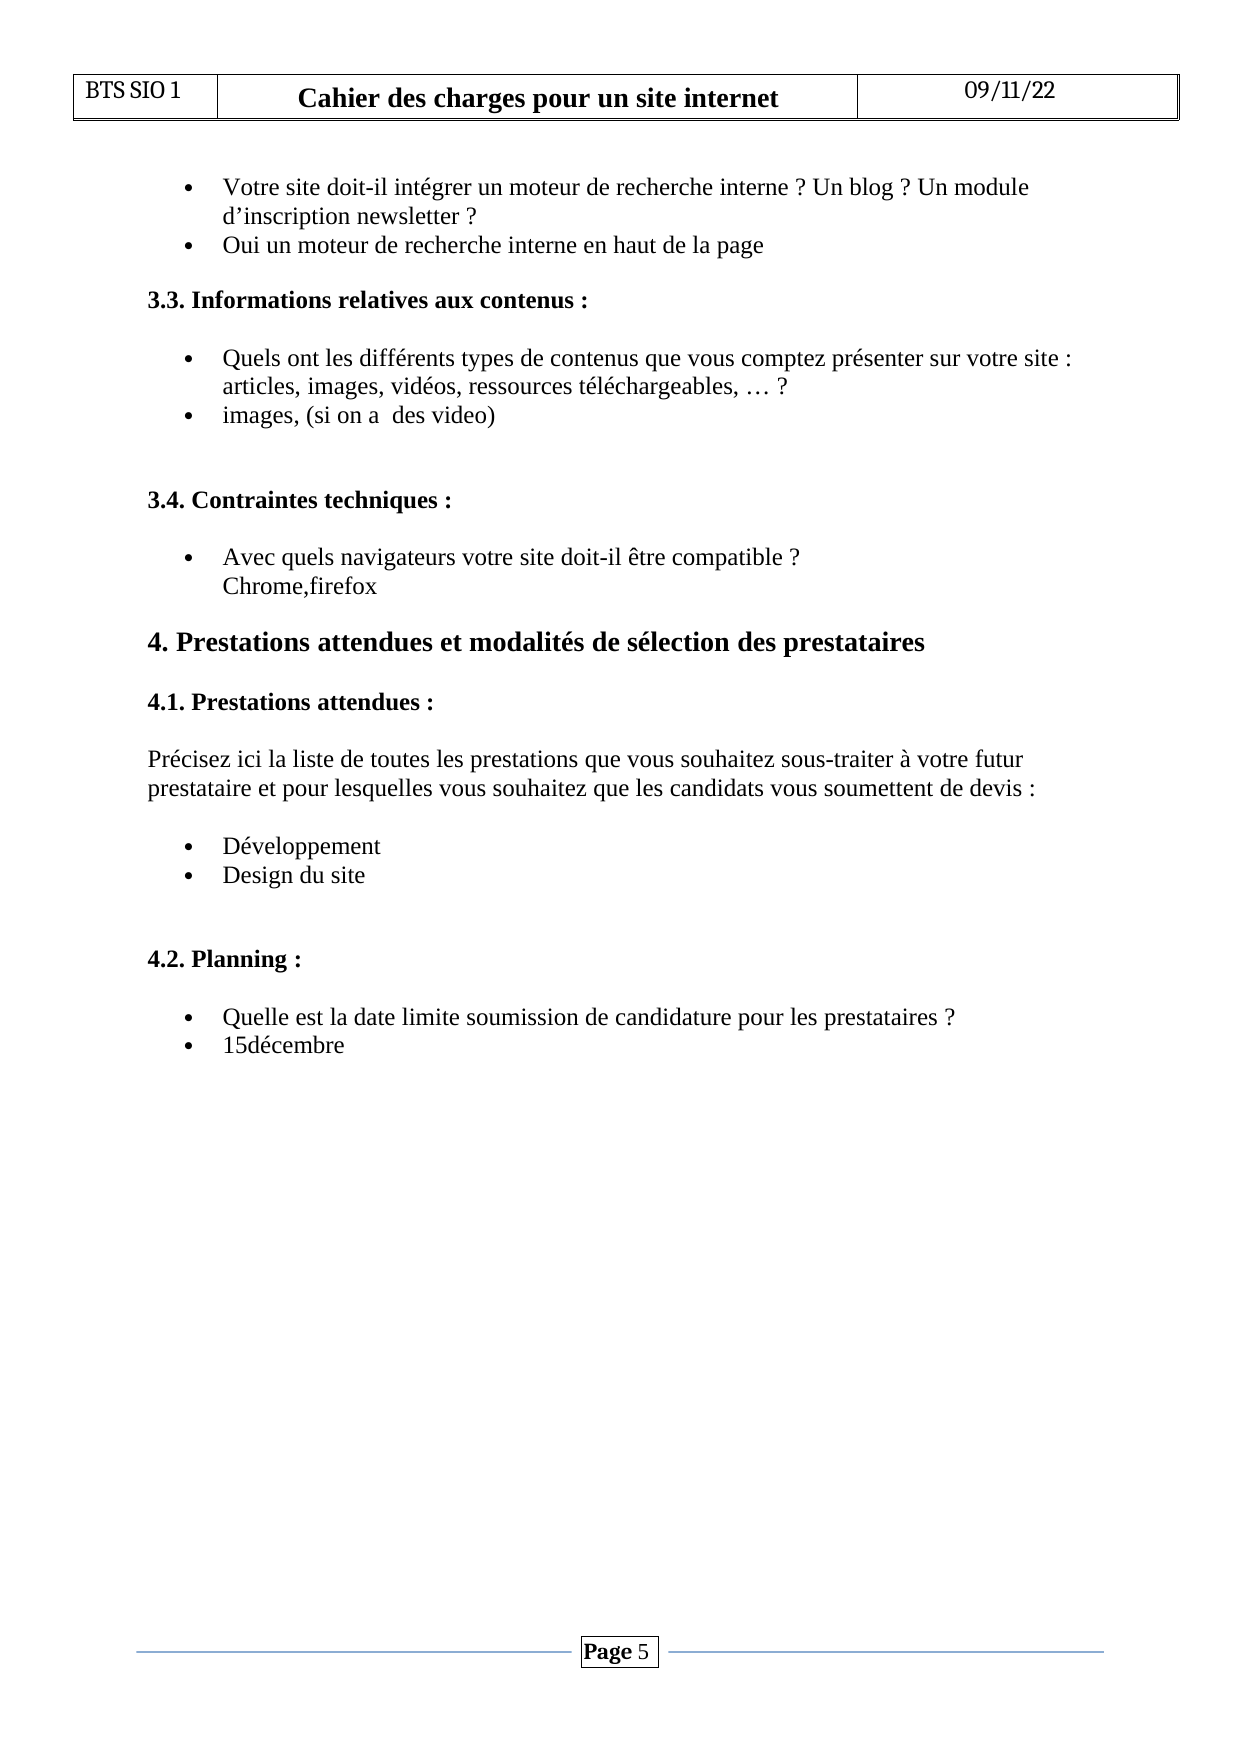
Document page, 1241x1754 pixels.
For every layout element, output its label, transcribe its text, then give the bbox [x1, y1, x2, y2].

list Quels ont les différents types de contenus que vous comptez présenter sur votre site : articles, images, vidéos, ressources téléchargeables, … ? [185, 343, 1073, 400]
list Quelle est la date limite soumission de candidature pour les prestataires ? [185, 1002, 1190, 1031]
list Chrome,firefox [185, 571, 1190, 600]
subtitle Prestations attendues et modalités de sélection des prestataires [147, 626, 1190, 658]
list 15décembre [185, 1031, 1190, 1059]
list Développement [185, 831, 1190, 860]
list Oui un moteur de recherche interne en haut de la page [185, 230, 1029, 259]
subtitle Prestations attendues : [147, 687, 1190, 716]
list images, (si on a des video) [185, 400, 1073, 429]
subtitle Planning : [147, 944, 1190, 973]
text Précisez ici la liste de toutes les prestations que vous souhaitez sous-traiter à votre futur prestataire et pour lesquelles vous souhaitez que les candidats vous soumettent de devis : [147, 744, 1036, 802]
list Design du site [185, 860, 1190, 888]
subtitle Contraintes techniques : [147, 485, 1190, 514]
list Avec quels navigateurs votre site doit-il être compatible ? [185, 542, 1190, 571]
list Votre site doit-il intégrer un moteur de recherche interne ? Un blog ? Un module d’inscription newsletter ? [185, 172, 1029, 230]
subtitle Informations relatives aux contenus : [147, 285, 1190, 314]
